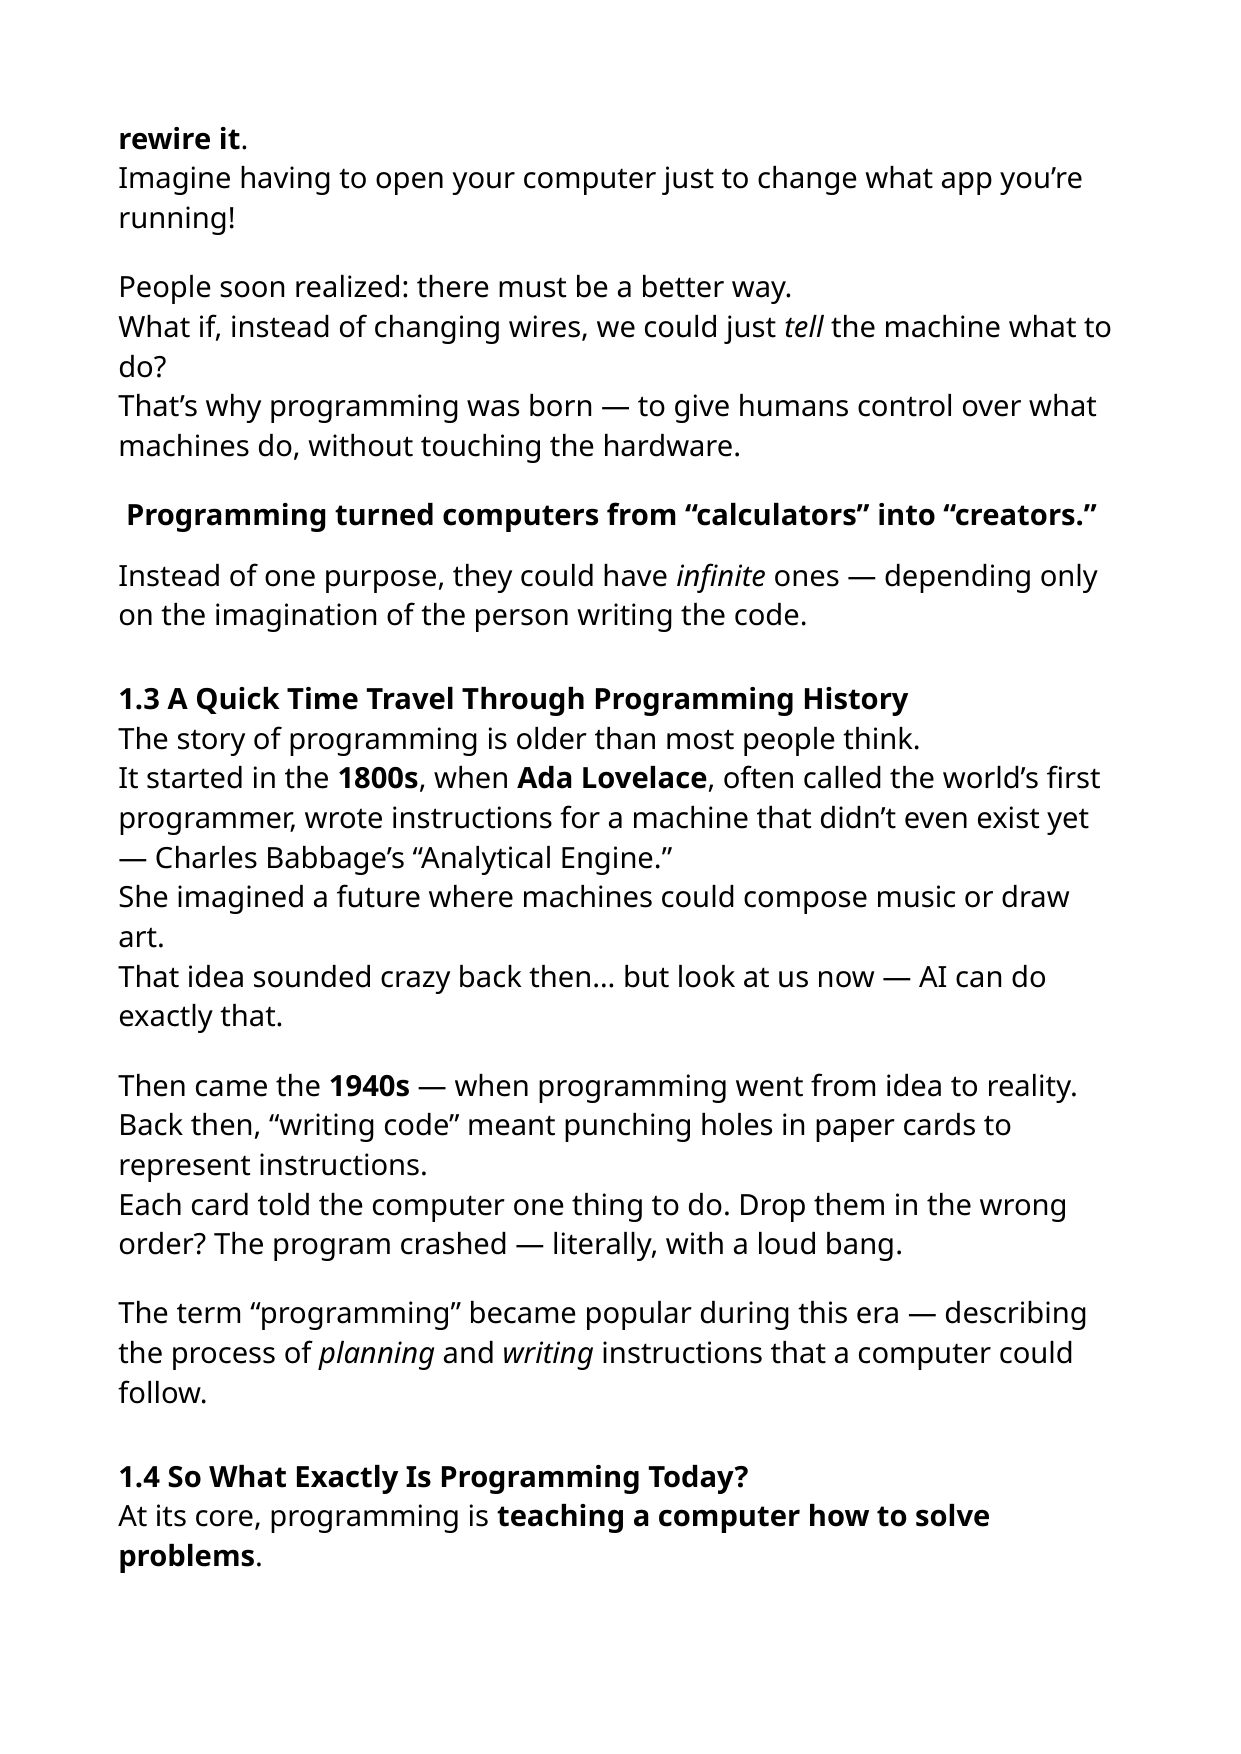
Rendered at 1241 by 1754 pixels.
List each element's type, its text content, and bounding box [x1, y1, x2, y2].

subtitle 1.4 So What Exactly Is Programming Today? [118, 1456, 1063, 1496]
text At its core, programming is teaching a computer how to solve problems. [118, 1496, 1122, 1575]
text People soon realized: there must be a better way. What if, instead of changing wires, we could just tell the machine what to do? That’s why programming was born — to give humans control over what machines do, without touching the hardware. [118, 267, 1122, 465]
text The term “programming” became popular during this era — describing the process of planning and writing instructions that a computer could follow. [118, 1293, 1122, 1412]
text Then came the 1940s — when programming went from idea to reality. Back then, “writing code” meant punching holes in paper cards to represent instructions. Each card told the computer one thing to do. Drop them in the wrong order? The program crashed — literally, with a loud bang. [118, 1065, 1122, 1263]
text Instead of one purpose, they could have infinite ones — depending only on the imagination of the person writing the code. [118, 555, 1122, 634]
text rewire it. Imagine having to open your computer just to change what app you’re running! [118, 118, 1122, 237]
text Programming turned computers from “calculators” into “creators.” [118, 494, 1122, 534]
subtitle 1.3 A Quick Time Travel Through Programming History [118, 678, 1063, 718]
text The story of programming is older than most people think. It started in the 1800s, when Ada Lovelace, often called the world’s first programmer, wrote instructions for a machine that didn’t even exist yet — Charles Babbage’s “Analytical Engine.” She imagined a future where machines could compose music or draw art. That idea sounded crazy back then… but look at us now — AI can do exactly that. [118, 718, 1122, 1035]
